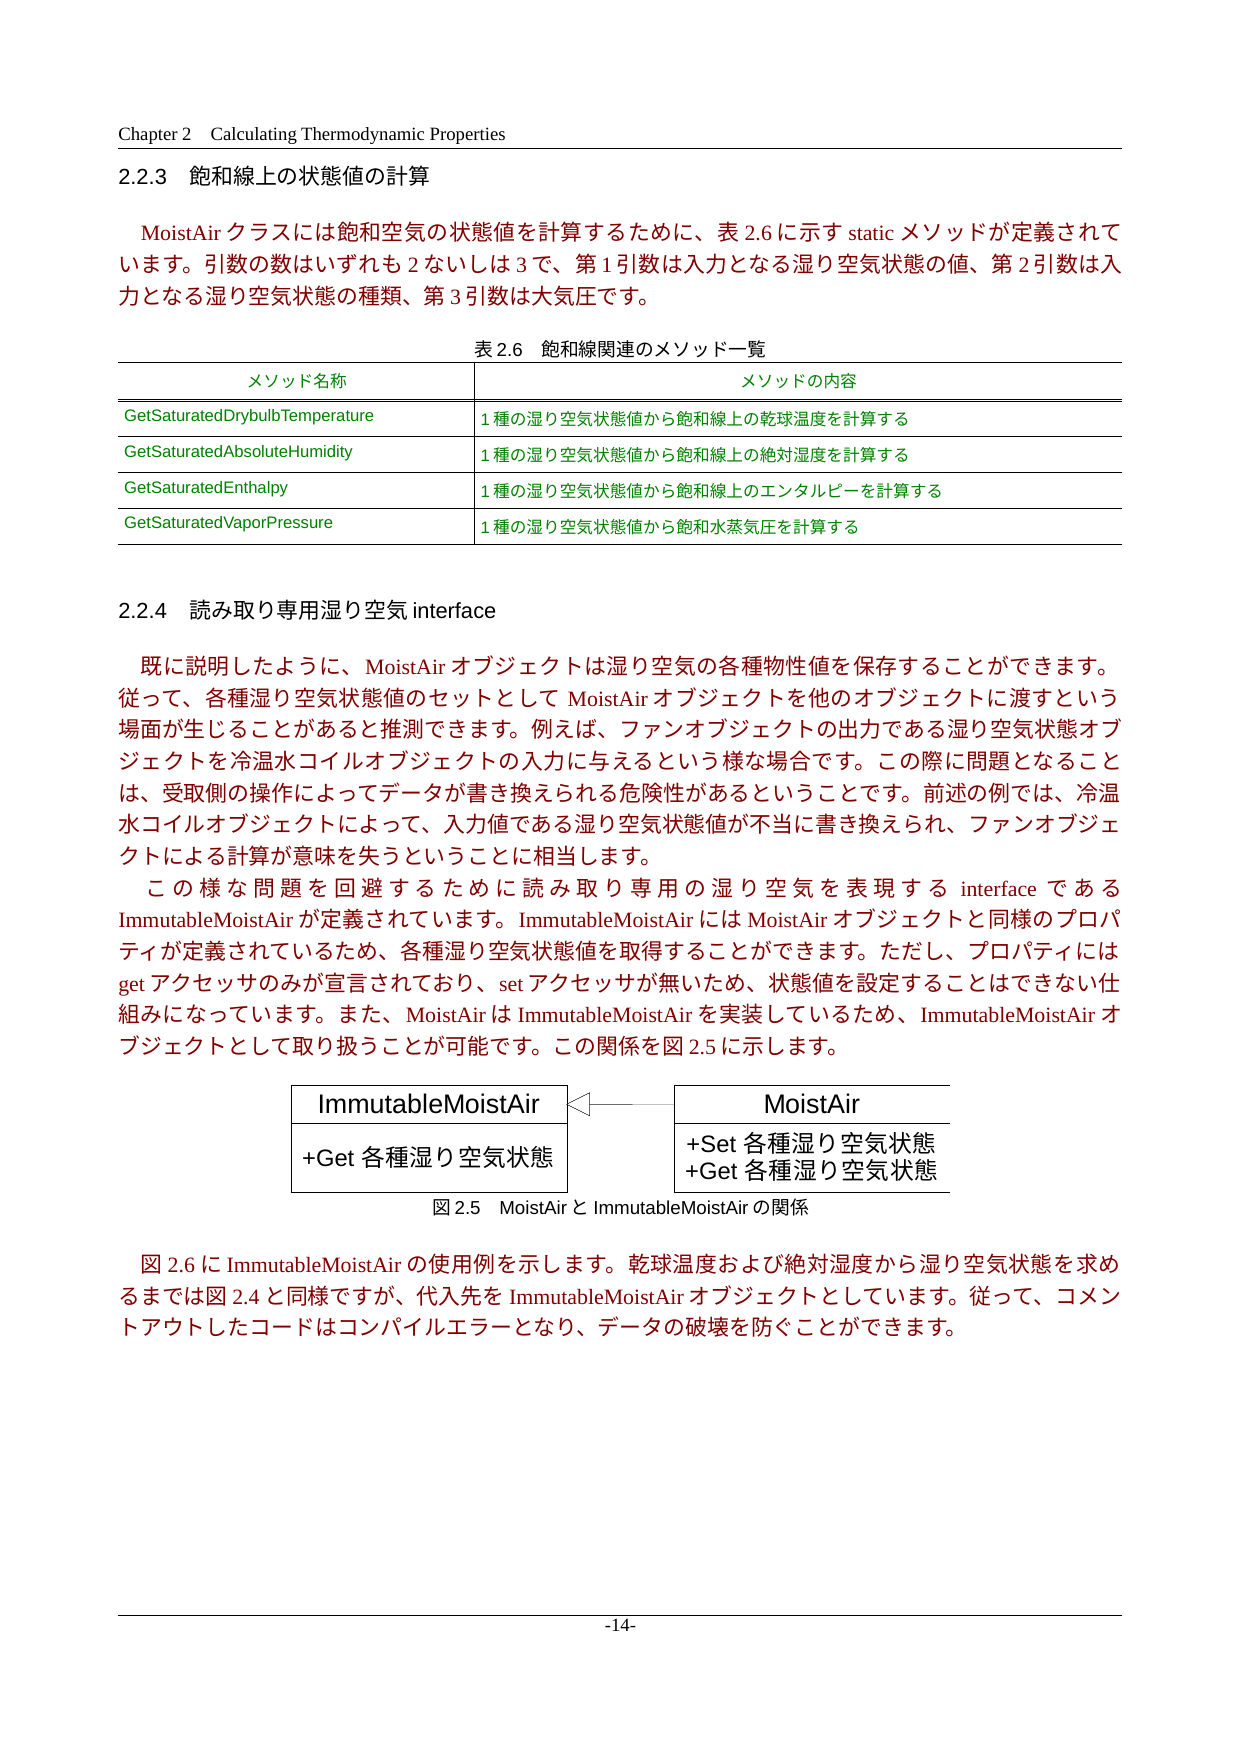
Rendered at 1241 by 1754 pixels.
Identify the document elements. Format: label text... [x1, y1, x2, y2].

table_cell 1種の湿り空気状態値から飽和線上の乾球温度を計算する [475, 402, 1122, 436]
text この様な問題を回避するために読み取り専用の湿り空気を表現するinterfaceであるImmutableMoistAirが定義されています。ImmutableMoistAirにはMoistAirオブジェクトと同様のプロパティが定義されているため、各種湿り空気状態値を取得することができます。ただし、プロパティにはgetアクセッサのみが宣言されており、setアクセッサが無いため、状態値を設定することはできない仕組みになっています。また、MoistAirはImmutableMoistAirを実装しているため、ImmutableMoistAirオブジェクトとして取り扱うことが可能です。この関係を図2.5に示します。 [118, 871, 1122, 1061]
text [568, 1085, 673, 1104]
table_cell GetSaturatedAbsoluteHumidity [118, 437, 474, 472]
subtitle 読み取り専用湿り空気interface [118, 593, 1122, 625]
text 図2.6にImmutableMoistAirの使用例を示します。乾球温度および絶対湿度から湿り空気状態を求めるまでは図2.4と同様ですが、代入先をImmutableMoistAirオブジェクトとしています。従って、コメントアウトしたコードはコンパイルエラーとなり、データの破壊を防ぐことができます。 [118, 1247, 1122, 1342]
table_header メソッド名称 [118, 363, 474, 398]
table_cell 1種の湿り空気状態値から飽和水蒸気圧を計算する [475, 509, 1122, 543]
text 既に説明したように、MoistAirオブジェクトは湿り空気の各種物性値を保存することができます。従って、各種湿り空気状態値のセットとしてMoistAirオブジェクトを他のオブジェクトに渡すという場面が生じることがあると推測できます。例えば、ファンオブジェクトの出力である湿り空気状態オブジェクトを冷温水コイルオブジェクトの入力に与えるという様な場合です。この際に問題となることは、受取側の操作によってデータが書き換えられる危険性があるということです。前述の例では、冷温水コイルオブジェクトによって、入力値である湿り空気状態値が不当に書き換えられ、ファンオブジェクトによる計算が意味を失うということに相当します。 [118, 649, 1122, 871]
table_cell GetSaturatedEnthalpy [118, 473, 474, 508]
table_header メソッドの内容 [475, 363, 1122, 398]
text MoistAirクラスには飽和空気の状態値を計算するために、表2.6に示すstaticメソッドが定義されています。引数の数はいずれも2ないしは3で、第1引数は入力となる湿り空気状態の値、第2引数は入力となる湿り空気状態の種類、第3引数は大気圧です。 [118, 215, 1122, 310]
table_cell GetSaturatedVaporPressure [118, 509, 474, 543]
text 図2.5 MoistAirとImmutableMoistAirの関係 [291, 1105, 950, 1220]
table_cell GetSaturatedDrybulbTemperature [118, 402, 474, 436]
table_cell 1種の湿り空気状態値から飽和線上の絶対湿度を計算する [475, 437, 1122, 472]
table_cell 1種の湿り空気状態値から飽和線上のエンタルピーを計算する [475, 473, 1122, 508]
subtitle 飽和線上の状態値の計算 [118, 159, 1122, 191]
text 表2.6 飽和線関連のメソッド一覧 [118, 334, 1122, 362]
